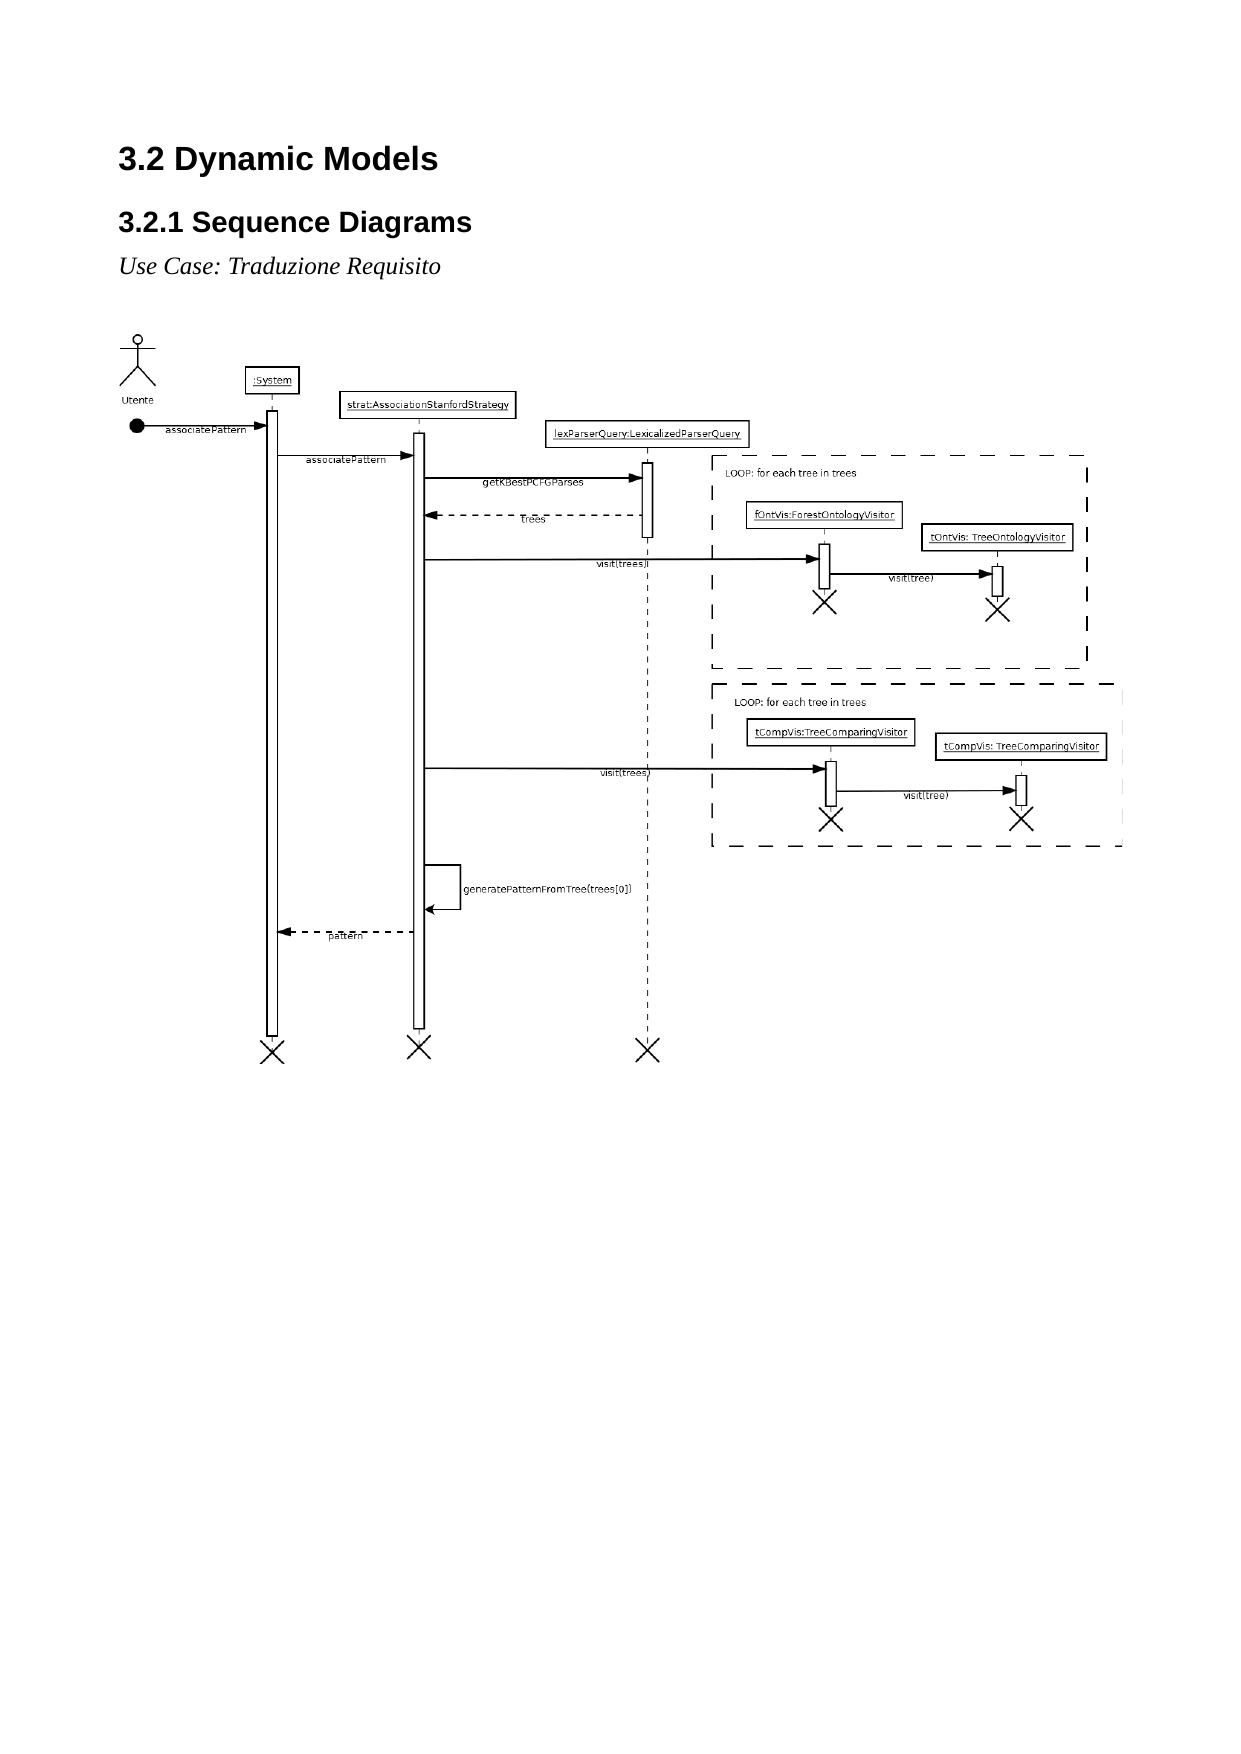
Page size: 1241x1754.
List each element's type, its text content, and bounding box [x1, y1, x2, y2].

subtitle 3.2.1 Sequence Diagrams [118, 205, 1122, 238]
picture [118, 326, 1123, 1064]
subtitle 3.2 Dynamic Models [118, 139, 1122, 178]
text Use Case: Traduzione Requisito [118, 251, 1122, 280]
